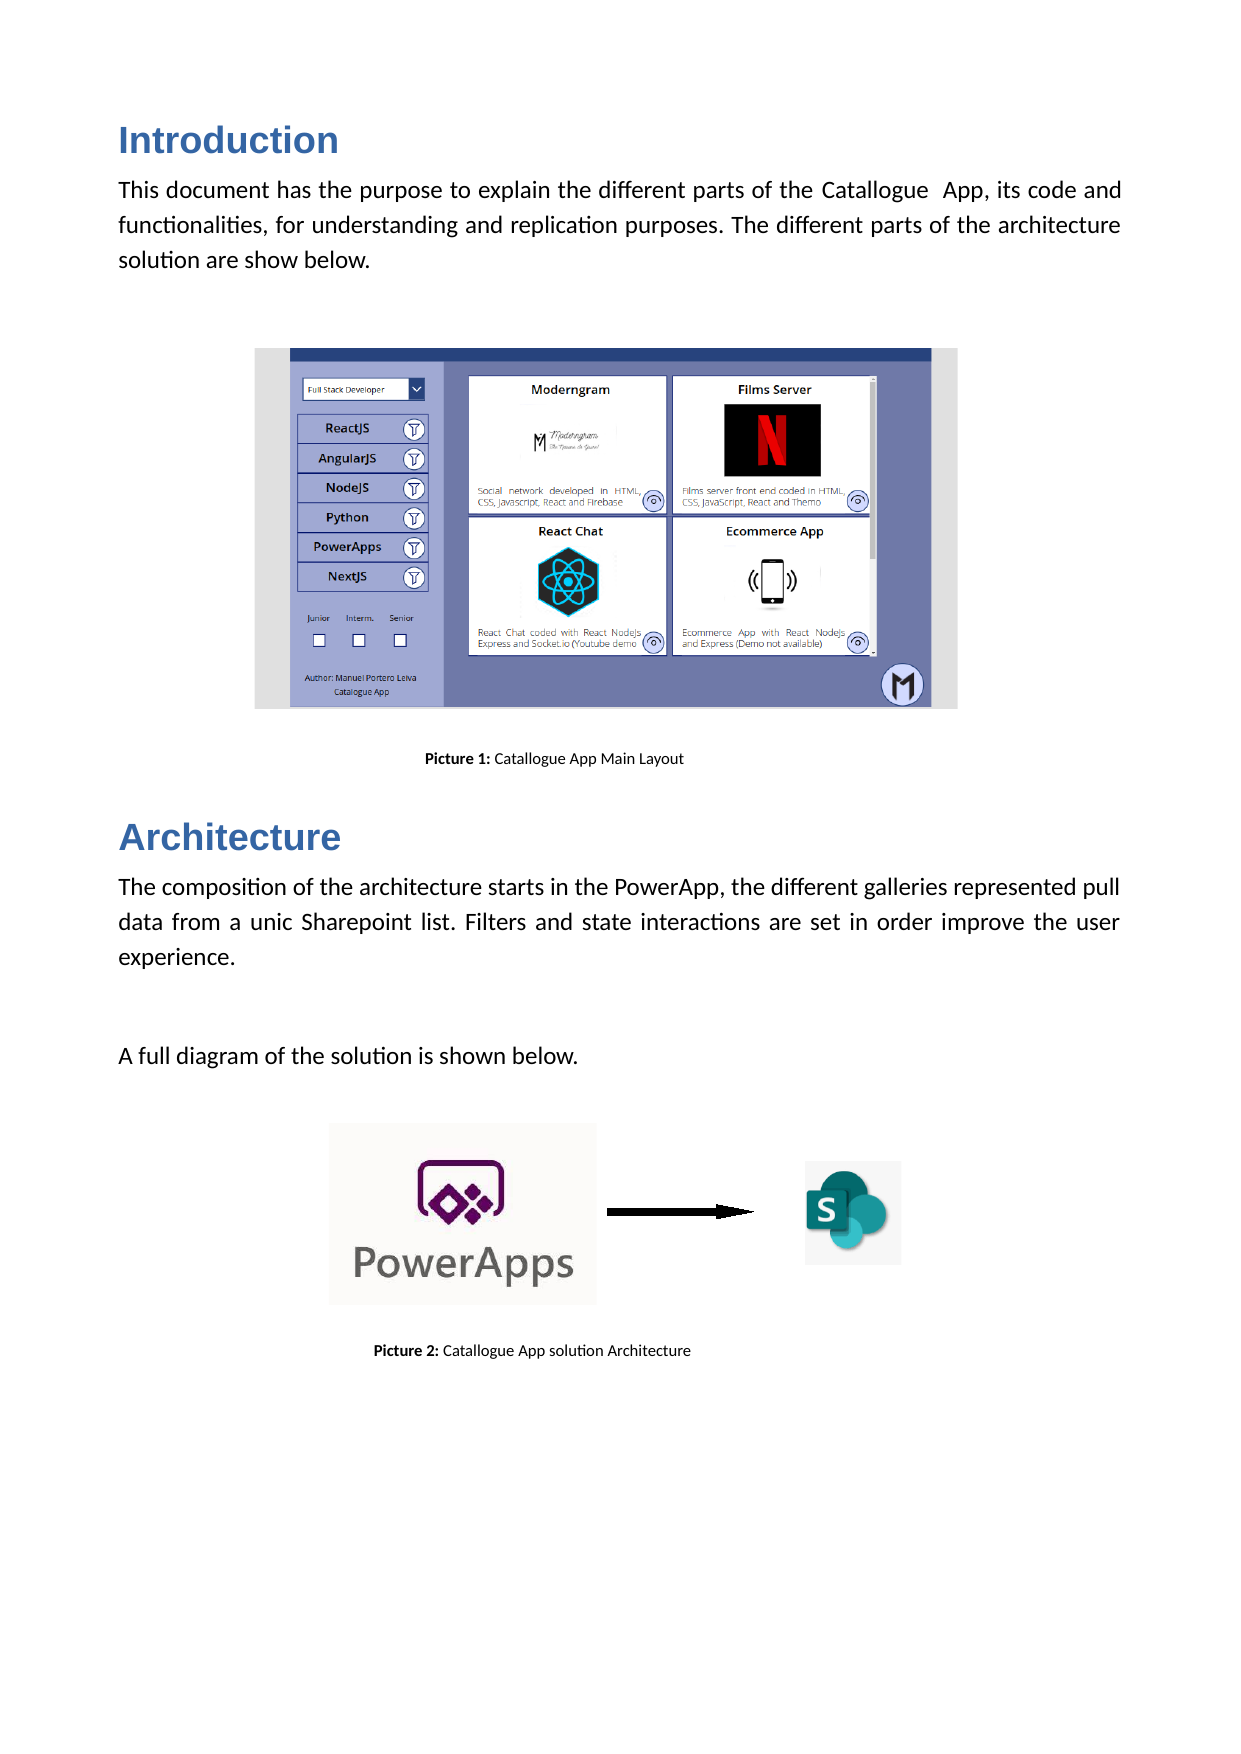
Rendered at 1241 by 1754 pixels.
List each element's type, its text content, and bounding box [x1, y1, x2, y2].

picture [328, 1123, 597, 1305]
picture [806, 1161, 881, 1265]
text Picture 2: Catallogue App solution Architecture [118, 1340, 1122, 1361]
text Picture 1: Catallogue App Main Layout [118, 740, 1122, 771]
subtitle Introduction [118, 118, 1122, 162]
picture [254, 348, 958, 709]
subtitle Architecture [118, 815, 1122, 858]
text This document has the purpose to explain the different parts of the Catallogue App, its code and functionalities, for understanding and replication purposes. The different parts of the architecture solution are show below. [118, 174, 1122, 275]
text A full diagram of the solution is shown below. [118, 1040, 1122, 1071]
text The composition of the architecture starts in the PowerApp, the different galleries represented pull data from a unic Sharepoint list. Filters and state interactions are set in order improve the user experience. [118, 871, 1122, 971]
